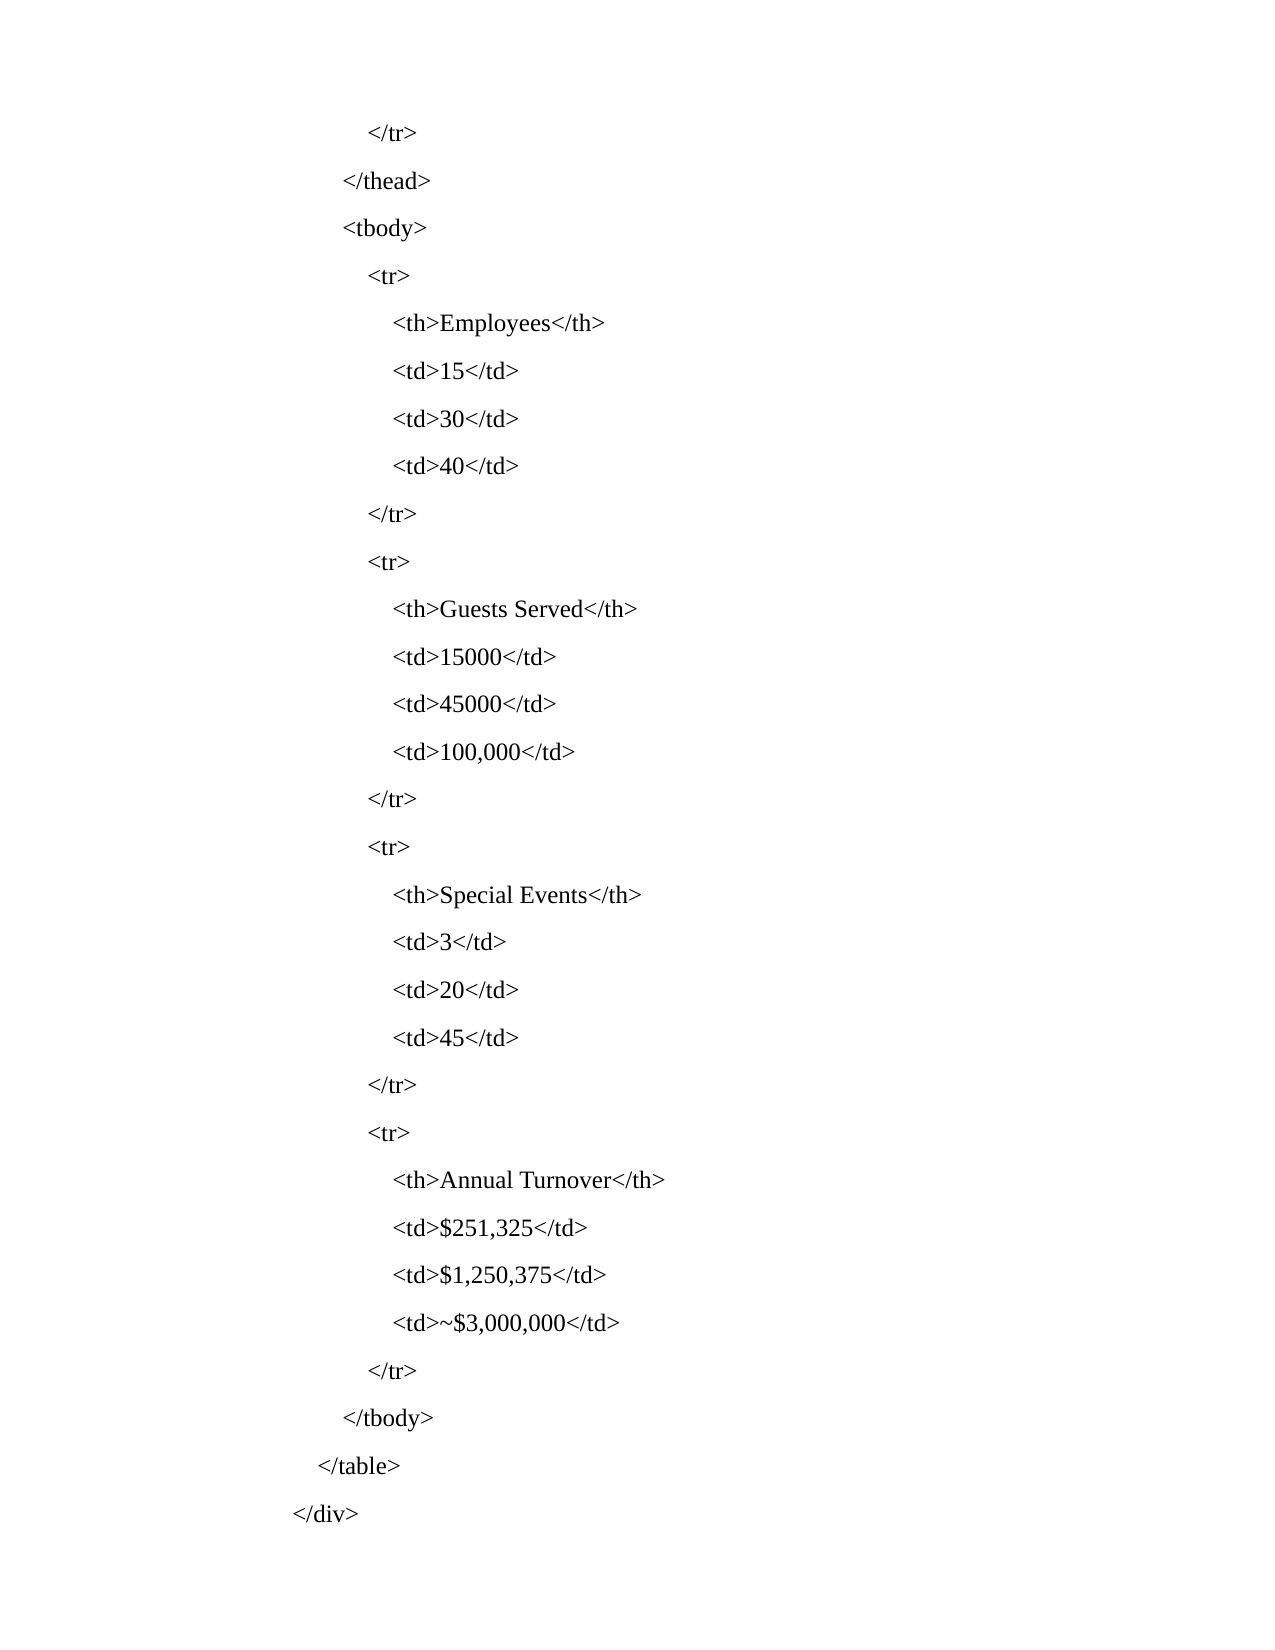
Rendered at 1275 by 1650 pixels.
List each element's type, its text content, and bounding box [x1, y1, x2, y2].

text </div> [192, 1499, 1157, 1527]
text <th>Employees</th> [192, 308, 1157, 337]
text </tr> [192, 784, 1157, 813]
text <td>15</td> [192, 356, 1157, 385]
text <td>$251,325</td> [192, 1213, 1157, 1242]
text </tbody> [192, 1403, 1157, 1432]
text <th>Annual Turnover</th> [192, 1165, 1157, 1194]
text <tr> [192, 547, 1157, 575]
text </tr> [192, 1070, 1157, 1099]
text <td>~$3,000,000</td> [192, 1308, 1157, 1337]
text <td>45</td> [192, 1023, 1157, 1051]
text <td>$1,250,375</td> [192, 1261, 1157, 1289]
text <th>Special Events</th> [192, 880, 1157, 908]
text <td>100,000</td> [192, 737, 1157, 766]
text </tr> [192, 118, 1157, 147]
text <td>45000</td> [192, 689, 1157, 718]
text </thead> [192, 166, 1157, 194]
text <td>30</td> [192, 404, 1157, 432]
text <td>15000</td> [192, 642, 1157, 671]
text <tr> [192, 832, 1157, 861]
text </tr> [192, 499, 1157, 528]
text </table> [192, 1451, 1157, 1480]
text <td>3</td> [192, 927, 1157, 956]
text </tr> [192, 1356, 1157, 1384]
text <td>20</td> [192, 975, 1157, 1004]
text <tr> [192, 1118, 1157, 1147]
text <tr> [192, 261, 1157, 290]
text <th>Guests Served</th> [192, 594, 1157, 623]
text <tbody> [192, 213, 1157, 242]
text <td>40</td> [192, 451, 1157, 480]
